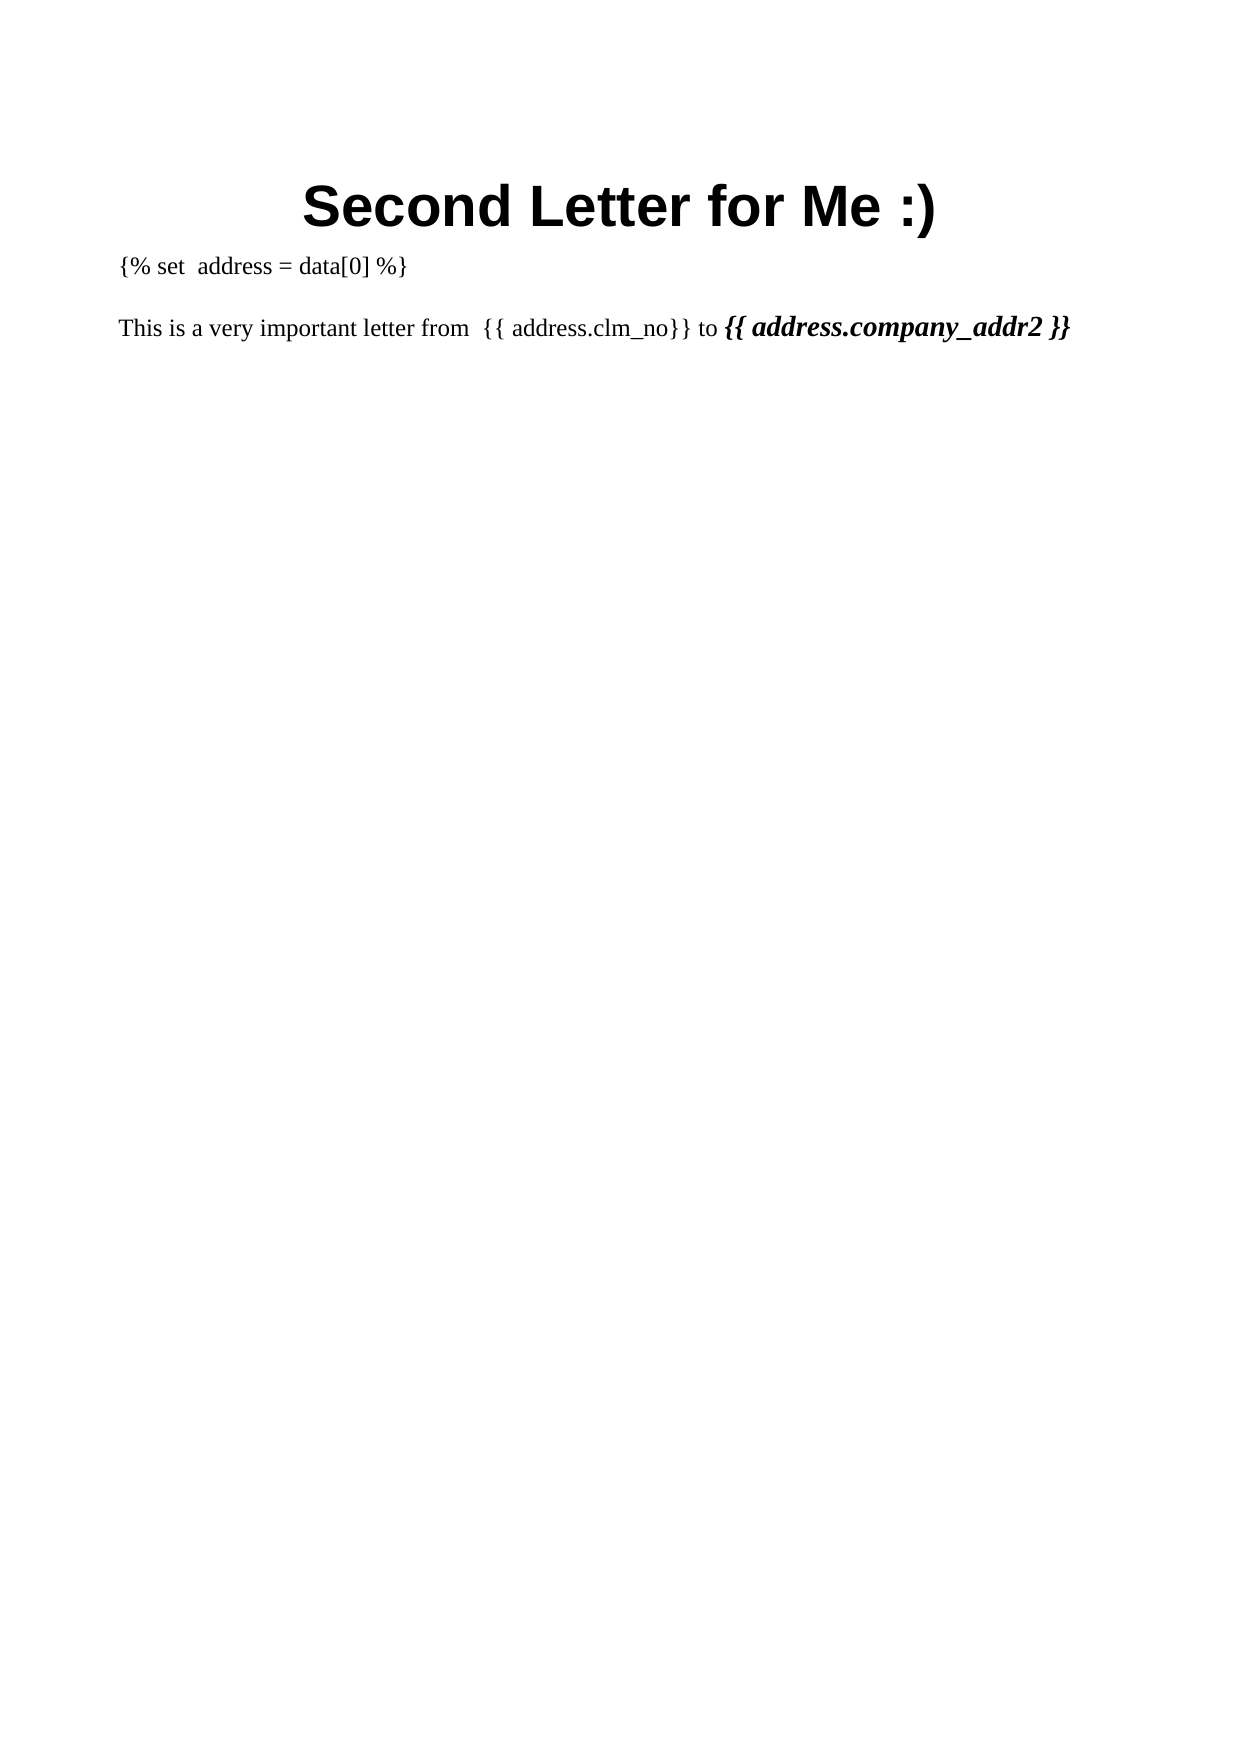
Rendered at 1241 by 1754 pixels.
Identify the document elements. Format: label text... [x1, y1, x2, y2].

text This is a very important letter from {{ address.clm_no}} to {{ address.company_addr2 }} [118, 309, 1122, 342]
text {% set address = data[0] %} [118, 251, 1122, 280]
title Second Letter for Me :) [118, 172, 1122, 239]
